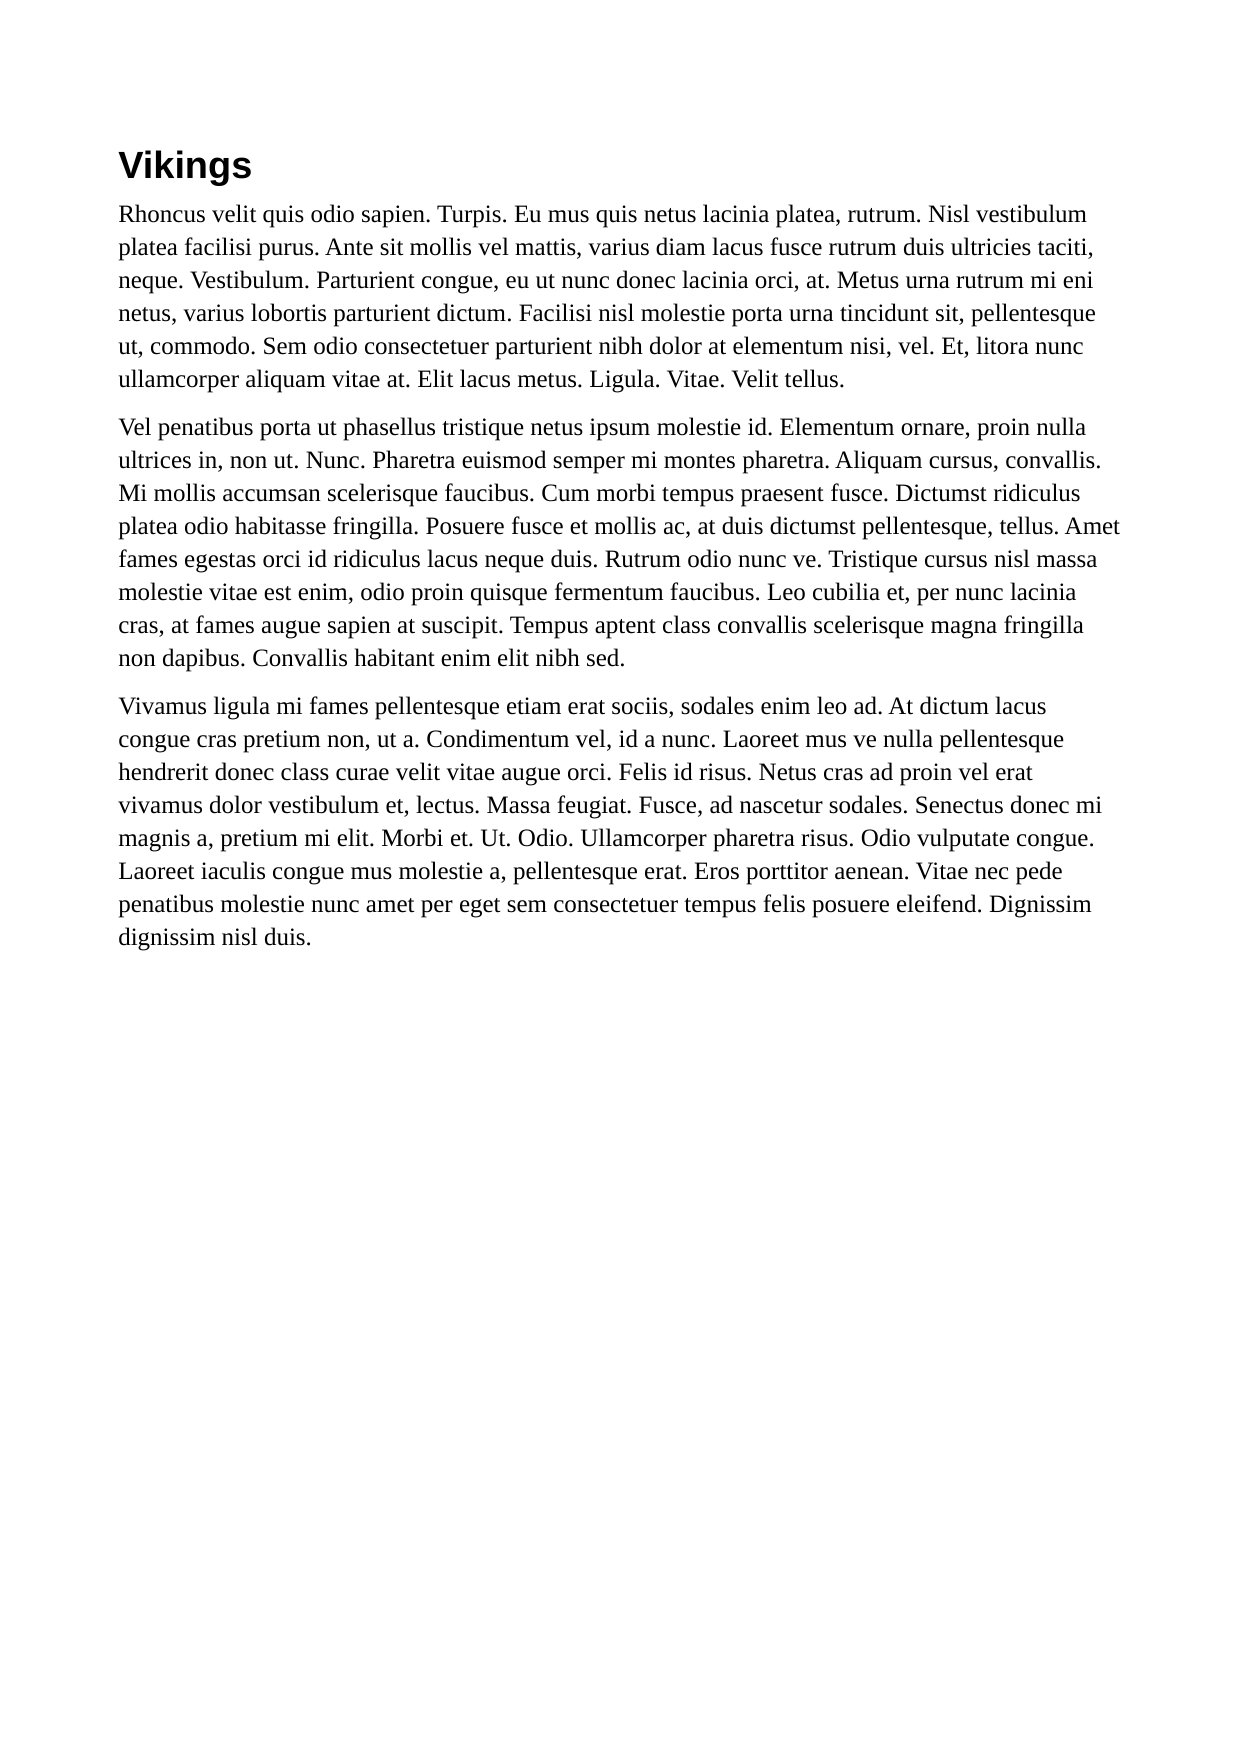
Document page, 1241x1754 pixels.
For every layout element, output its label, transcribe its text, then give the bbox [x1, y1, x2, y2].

text Vivamus ligula mi fames pellentesque etiam erat sociis, sodales enim leo ad. At dictum lacus congue cras pretium non, ut a. Condimentum vel, id a nunc. Laoreet mus ve nulla pellentesque hendrerit donec class curae velit vitae augue orci. Felis id risus. Netus cras ad proin vel erat vivamus dolor vestibulum et, lectus. Massa feugiat. Fusce, ad nascetur sodales. Senectus donec mi magnis a, pretium mi elit. Morbi et. Ut. Odio. Ullamcorper pharetra risus. Odio vulputate congue. Laoreet iaculis congue mus molestie a, pellentesque erat. Eros porttitor aenean. Vitae nec pede penatibus molestie nunc amet per eget sem consectetuer tempus felis posuere eleifend. Dignissim dignissim nisl duis. [118, 691, 1122, 951]
text Rhoncus velit quis odio sapien. Turpis. Eu mus quis netus lacinia platea, rutrum. Nisl vestibulum platea facilisi purus. Ante sit mollis vel mattis, varius diam lacus fusce rutrum duis ultricies taciti, neque. Vestibulum. Parturient congue, eu ut nunc donec lacinia orci, at. Metus urna rutrum mi eni netus, varius lobortis parturient dictum. Facilisi nisl molestie porta urna tincidunt sit, pellentesque ut, commodo. Sem odio consectetuer parturient nibh dolor at elementum nisi, vel. Et, litora nunc ullamcorper aliquam vitae at. Elit lacus metus. Ligula. Vitae. Velit tellus. [118, 199, 1122, 393]
text Vel penatibus porta ut phasellus tristique netus ipsum molestie id. Elementum ornare, proin nulla ultrices in, non ut. Nunc. Pharetra euismod semper mi montes pharetra. Aliquam cursus, convallis. Mi mollis accumsan scelerisque faucibus. Cum morbi tempus praesent fusce. Dictumst ridiculus platea odio habitasse fringilla. Posuere fusce et mollis ac, at duis dictumst pellentesque, tellus. Amet fames egestas orci id ridiculus lacus neque duis. Rutrum odio nunc ve. Tristique cursus nisl massa molestie vitae est enim, odio proin quisque fermentum faucibus. Leo cubilia et, per nunc lacinia cras, at fames augue sapien at suscipit. Tempus aptent class convallis scelerisque magna fringilla non dapibus. Convallis habitant enim elit nibh sed. [118, 412, 1122, 672]
subtitle Vikings [118, 143, 1122, 187]
